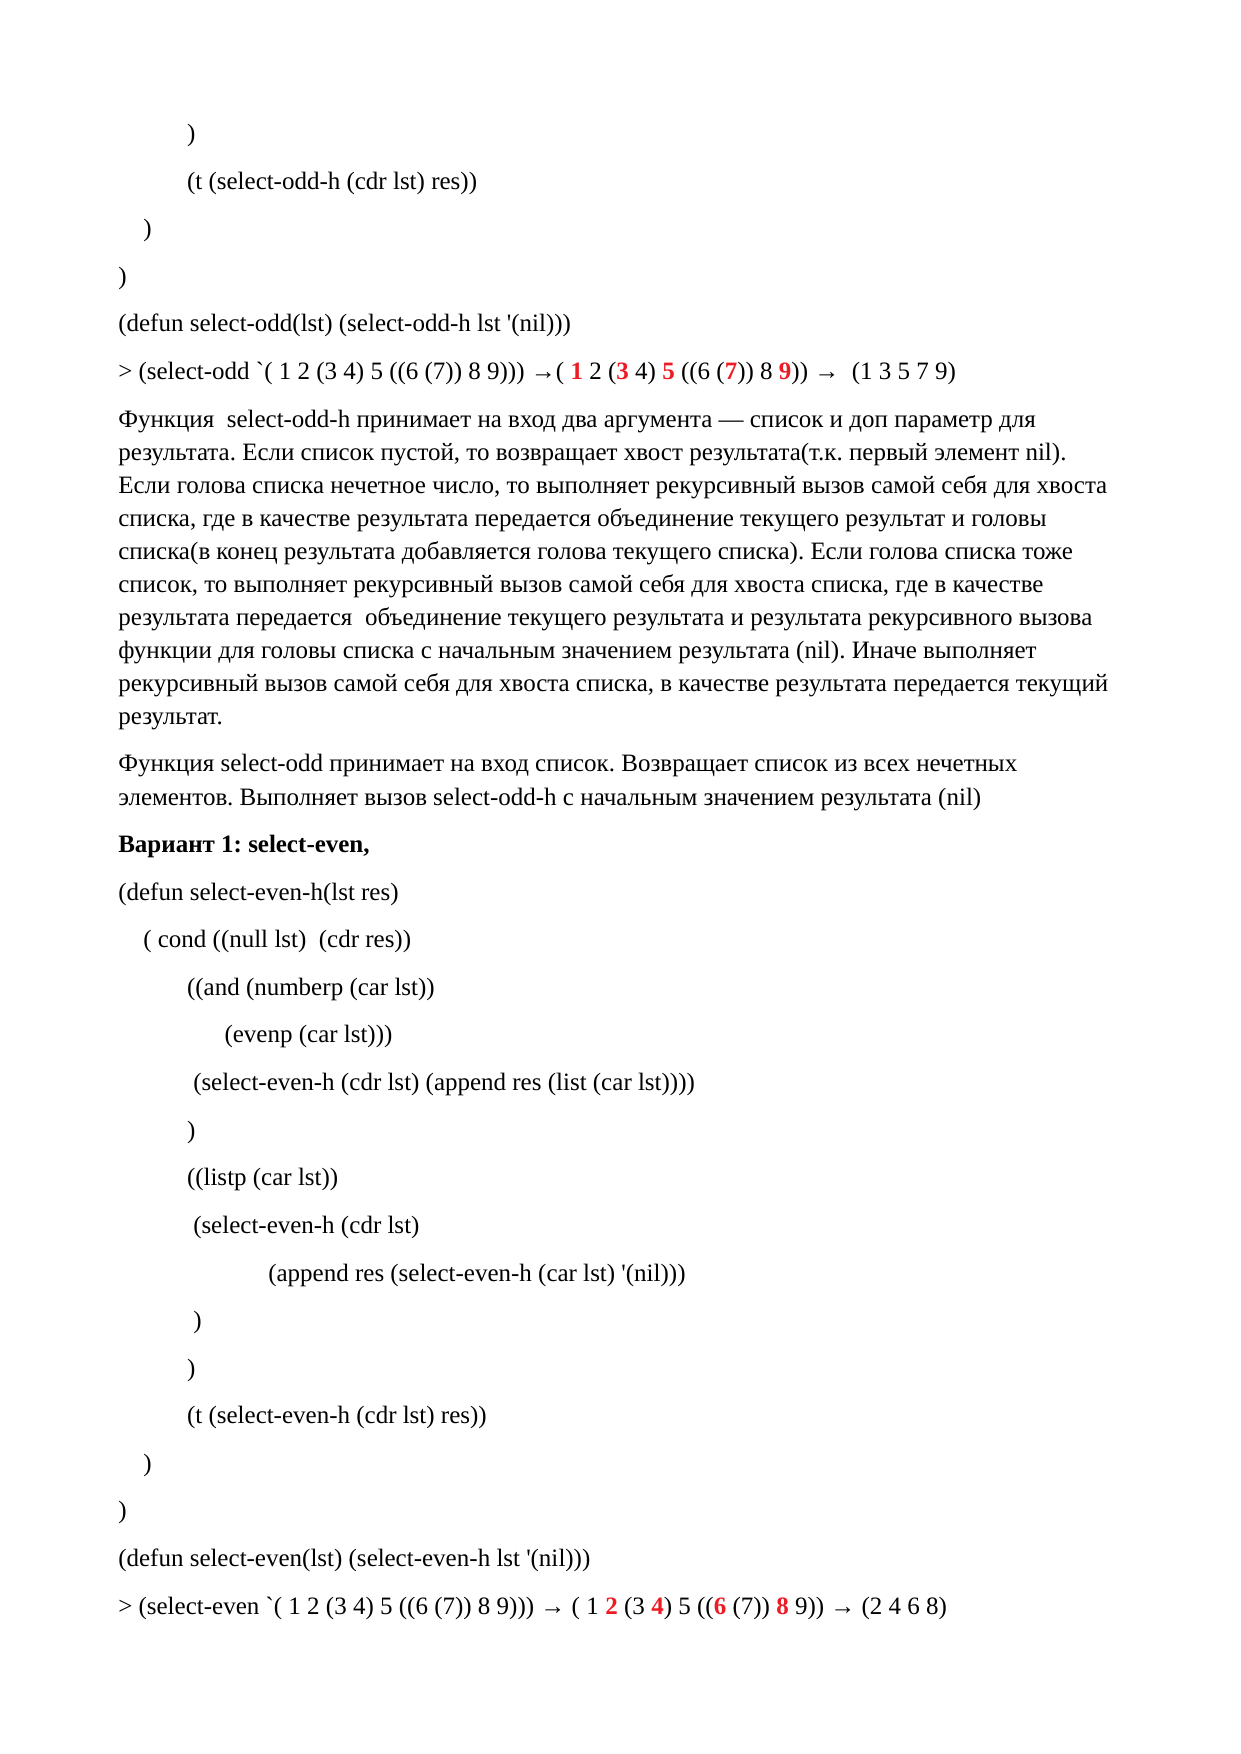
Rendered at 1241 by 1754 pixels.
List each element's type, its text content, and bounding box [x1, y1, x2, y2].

text ) [118, 1115, 1122, 1143]
text (t (select-odd-h (cdr lst) res)) [118, 166, 1122, 194]
text Функция select-odd-h принимает на вход два аргумента — список и доп параметр для результата. Если список пустой, то возвращает хвост результата(т.к. первый элемент nil). Если голова списка нечетное число, то выполняет рекурсивный вызов самой себя для хвоста списка, где в качестве результата передается объединение текущего результат и головы списка(в конец результата добавляется голова текущего списка). Если голова списка тоже список, то выполняет рекурсивный вызов самой себя для хвоста списка, где в качестве результата передается объединение текущего результата и результата рекурсивного вызова функции для головы списка с начальным значением результата (nil). Иначе выполняет рекурсивный вызов самой себя для хвоста списка, в качестве результата передается текущий результат. [118, 404, 1122, 730]
text ) [118, 118, 1122, 147]
text ((and (numberp (car lst)) [118, 972, 1122, 1001]
text ) [118, 1448, 1122, 1477]
text ) [118, 1305, 1122, 1334]
text (defun select-odd(lst) (select-odd-h lst '(nil))) [118, 308, 1122, 337]
text (select-even-h (cdr lst) (append res (list (car lst)))) [118, 1067, 1122, 1096]
text ) [118, 1496, 1122, 1524]
text > (select-even `( 1 2 (3 4) 5 ((6 (7)) 8 9))) → ( 1 2 (3 4) 5 ((6 (7)) 8 9)) → (2 4 6 8) [118, 1591, 1122, 1619]
text Функция select-odd принимает на вход список. Возвращает список из всех нечетных элементов. Выполняет вызов select-odd-h с начальным значением результата (nil) [118, 748, 1122, 810]
text (t (select-even-h (cdr lst) res)) [118, 1400, 1122, 1429]
text ) [118, 1353, 1122, 1382]
text (defun select-even(lst) (select-even-h lst '(nil))) [118, 1543, 1122, 1572]
text (evenp (car lst))) [118, 1019, 1122, 1048]
text Вариант 1: select-even, [118, 829, 1122, 858]
text ) [118, 261, 1122, 290]
text (defun select-even-h(lst res) [118, 877, 1122, 906]
text ( cond ((null lst) (cdr res)) [118, 924, 1122, 953]
text (append res (select-even-h (car lst) '(nil))) [118, 1258, 1122, 1286]
text > (select-odd `( 1 2 (3 4) 5 ((6 (7)) 8 9))) →( 1 2 (3 4) 5 ((6 (7)) 8 9)) → (1 3 5 7 9) [118, 356, 1122, 385]
text ((listp (car lst)) [118, 1162, 1122, 1191]
text (select-even-h (cdr lst) [118, 1210, 1122, 1239]
text ) [118, 213, 1122, 242]
